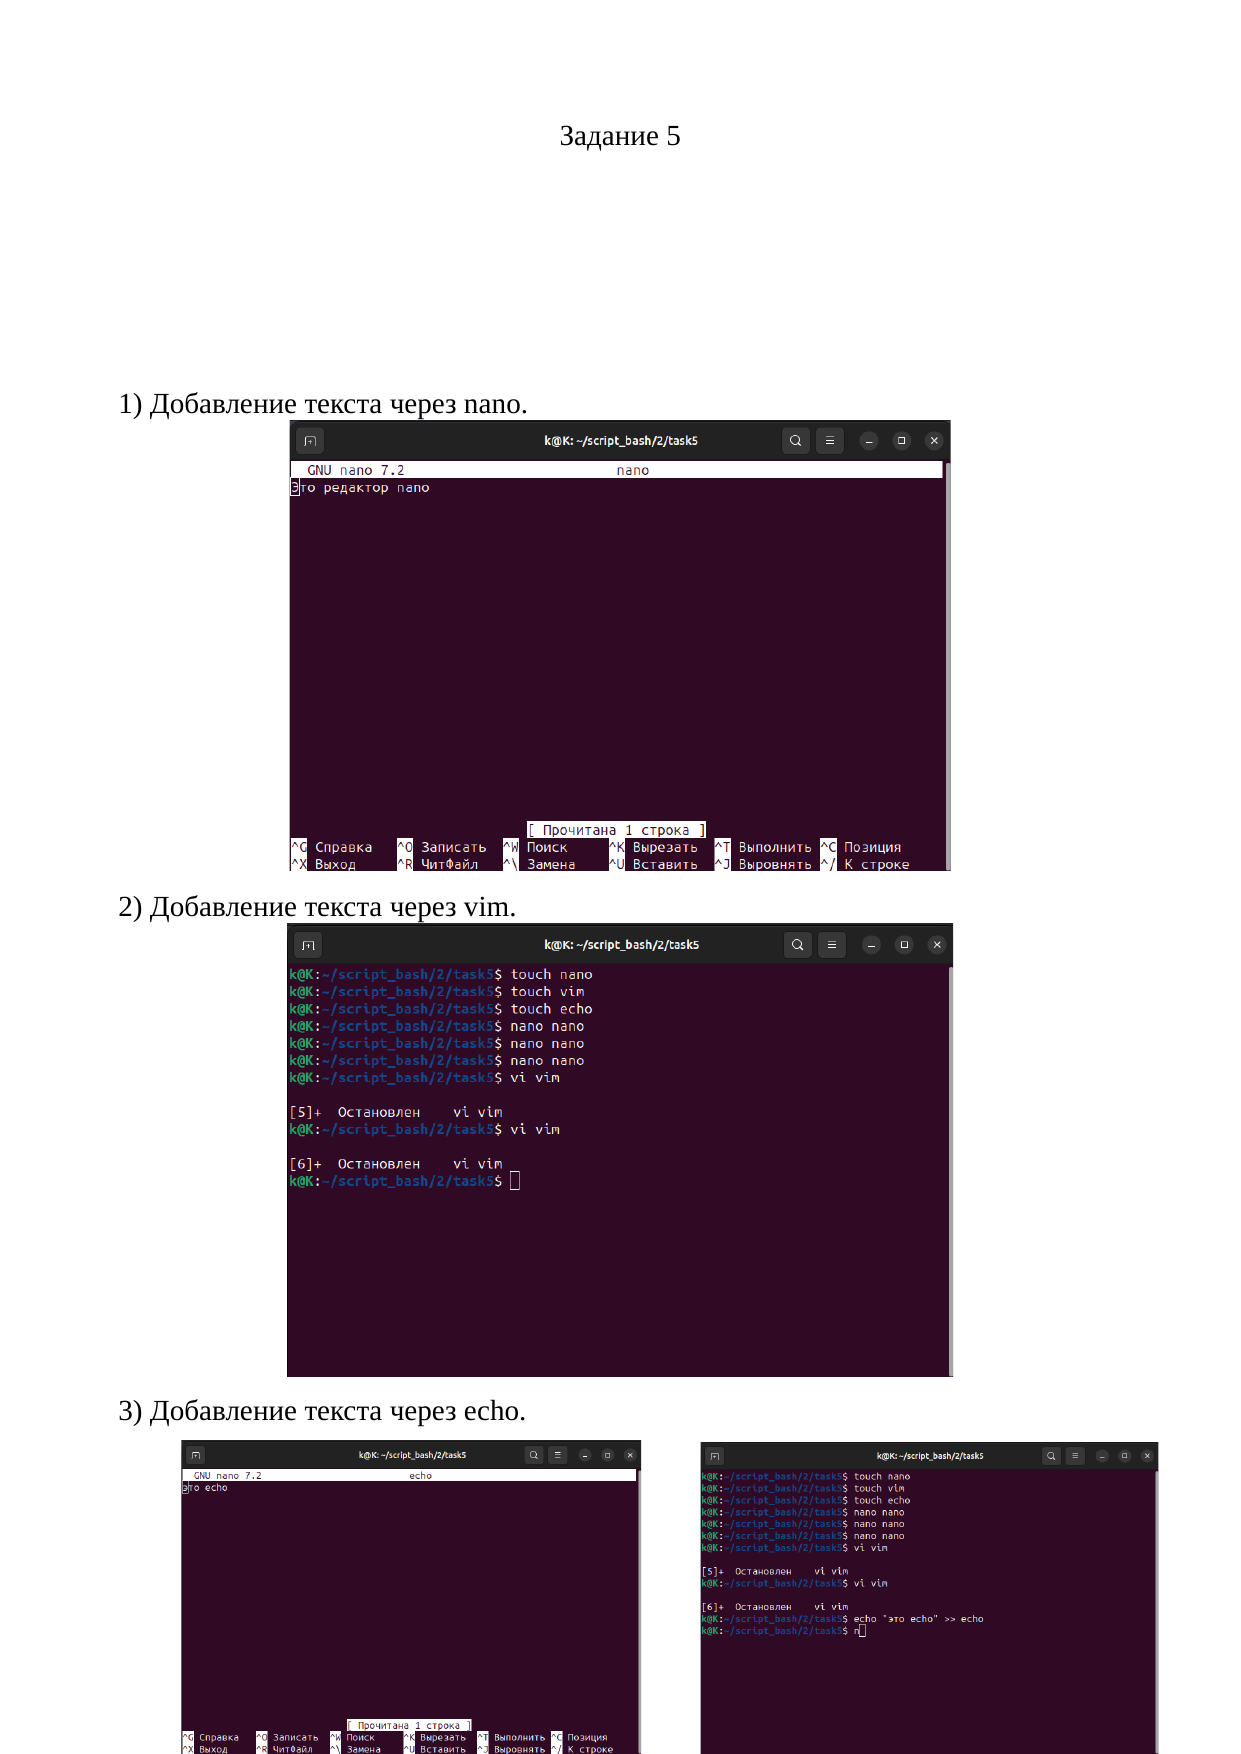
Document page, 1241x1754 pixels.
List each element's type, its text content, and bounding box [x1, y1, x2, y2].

picture [700, 1442, 1159, 1754]
text 1) Добавление текста через nano. [118, 386, 1122, 420]
picture [181, 1440, 642, 1754]
text 3) Добавление текста через echo. [118, 1393, 1122, 1426]
picture [289, 420, 951, 871]
picture [287, 923, 954, 1377]
text Задание 5 [118, 118, 1122, 152]
text 2) Добавление текста через vim. [118, 889, 1122, 923]
